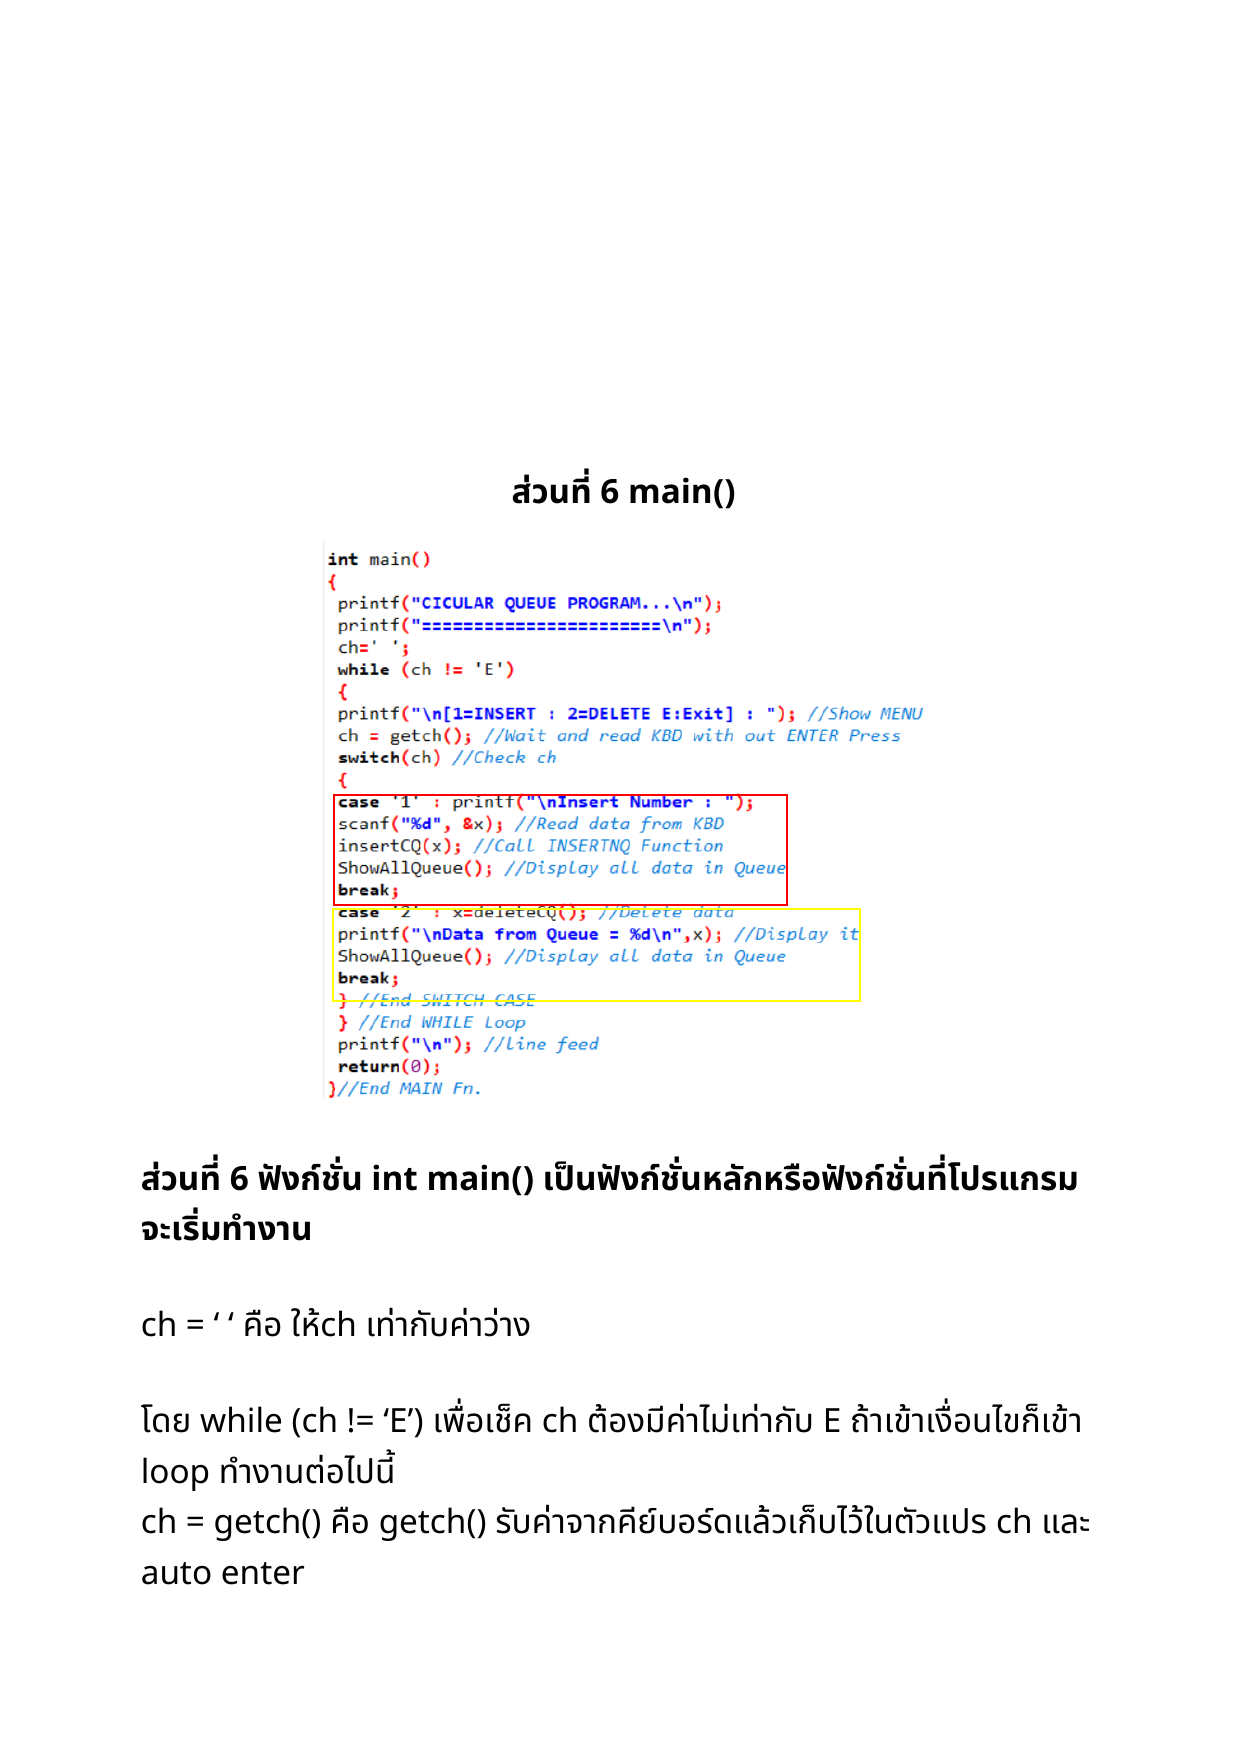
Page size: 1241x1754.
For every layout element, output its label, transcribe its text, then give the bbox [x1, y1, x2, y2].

text ส่วนที่ 6 main() [141, 468, 1106, 518]
text ส่วนที่ 6 ฟังก์ชั่น int main() เป็นฟังก์ชั่นหลักหรือฟังก์ชั่นที่โปรแกรมจะเริ่มทำงาน [141, 1154, 1106, 1255]
text ch = ‘ ‘ คือ ให้ch เท่ากับค่าว่าง [141, 1301, 1106, 1351]
text ch = getch() คือ getch() รับค่าจากคีย์บอร์ดแล้วเก็บไว้ในตัวแปร ch และ auto enter [141, 1498, 1106, 1594]
text โดย while (ch != ‘E’) เพื่อเช็ค ch ต้องมีค่าไม่เท่ากับ E ถ้าเข้าเงื่อนไขก็เข้า loop ทำงานต่อไปนี้ [141, 1397, 1106, 1498]
